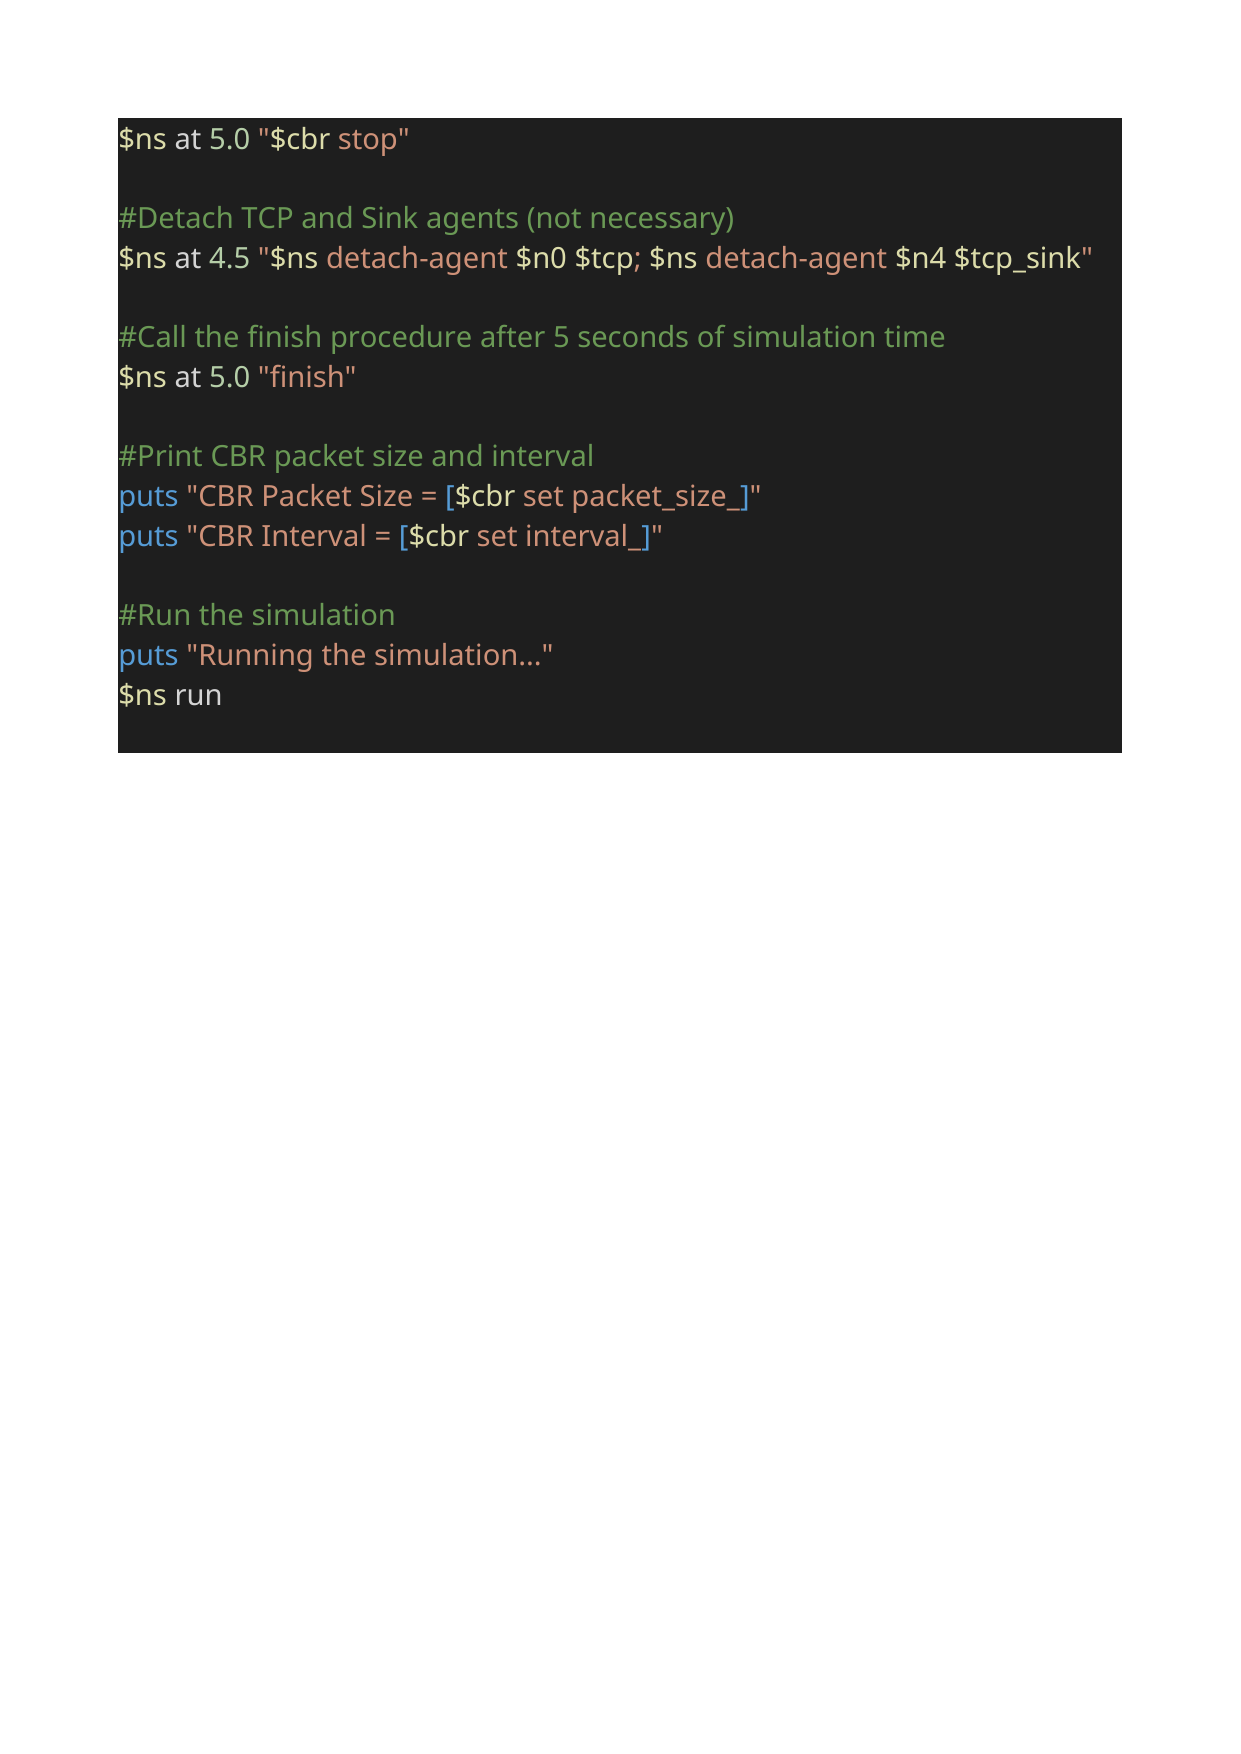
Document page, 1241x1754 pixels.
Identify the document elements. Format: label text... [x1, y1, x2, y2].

text #Print CBR packet size and interval [118, 436, 1122, 475]
text #Detach TCP and Sink agents (not necessary) [118, 197, 1122, 237]
text $ns run [118, 674, 1122, 713]
text #Call the finish procedure after 5 seconds of simulation time [118, 317, 1122, 356]
text puts "CBR Packet Size = [$cbr set packet_size_]" [118, 475, 1122, 515]
text puts "Running the simulation..." [118, 634, 1122, 674]
text $ns at 4.5 "$ns detach-agent $n0 $tcp; $ns detach-agent $n4 $tcp_sink" [118, 237, 1122, 277]
text #Run the simulation [118, 594, 1122, 634]
text $ns at 5.0 "$cbr stop" [118, 118, 1122, 158]
text puts "CBR Interval = [$cbr set interval_]" [118, 515, 1122, 555]
text $ns at 5.0 "finish" [118, 356, 1122, 396]
